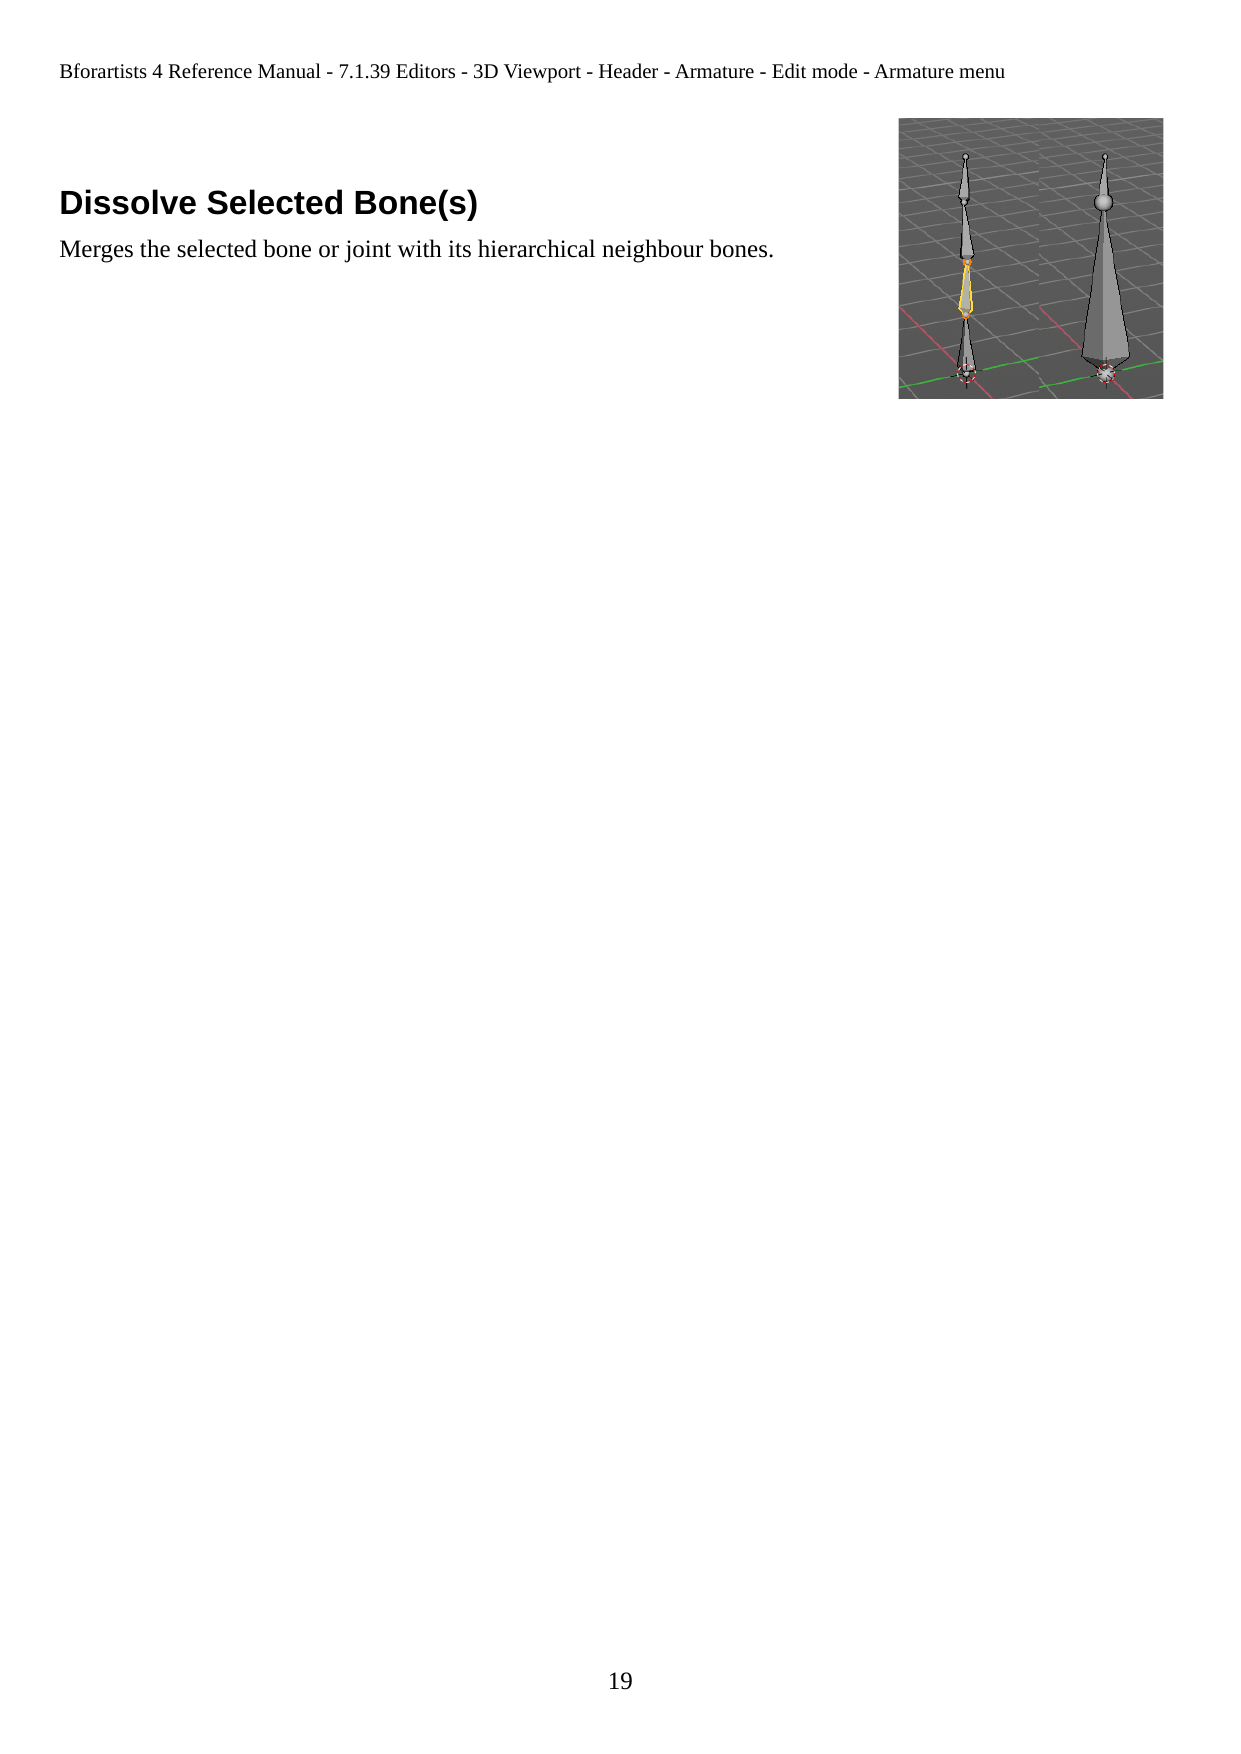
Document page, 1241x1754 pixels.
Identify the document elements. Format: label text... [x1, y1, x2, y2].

subtitle [1164, 182, 1181, 221]
text Merges the selected bone or joint with its hierarchical neighbour bones. [59, 234, 898, 262]
subtitle Dissolve Selected Bone(s) [59, 182, 898, 221]
picture [898, 118, 1164, 399]
